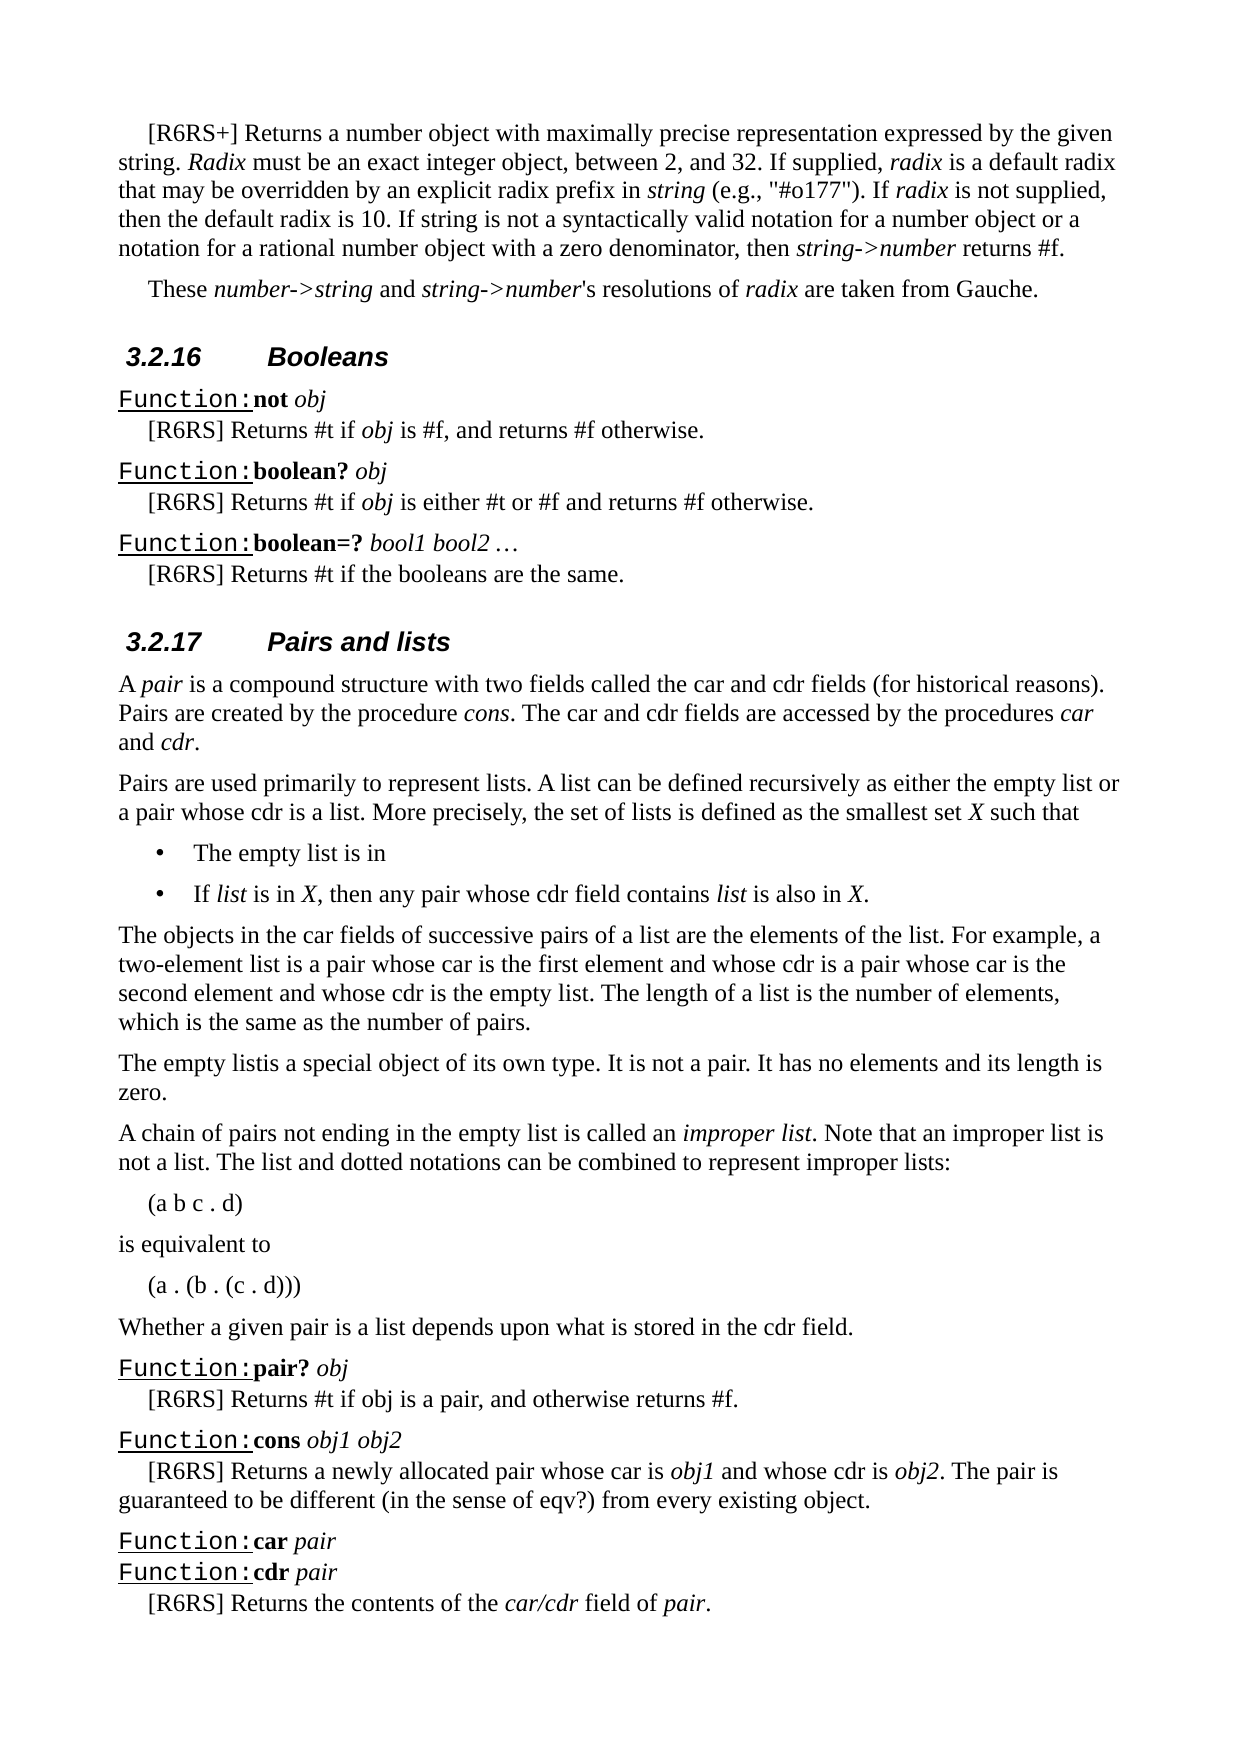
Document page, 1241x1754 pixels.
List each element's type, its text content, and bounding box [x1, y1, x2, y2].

text [R6RS] Returns #t if the booleans are the same. [118, 559, 1122, 588]
text Function:not obj [118, 384, 1122, 415]
list If list is in X, then any pair whose cdr field contains list is also in X. [156, 879, 1122, 908]
text Function:cons obj1 obj2 [118, 1425, 1122, 1456]
text Function:boolean? obj [118, 456, 1122, 487]
text The objects in the car fields of successive pairs of a list are the elements of the list. For example, a two-element list is a pair whose car is the first element and whose cdr is a pair whose car is the second element and whose cdr is the empty list. The length of a list is the number of elements, which is the same as the number of pairs. [118, 921, 1122, 1036]
text [R6RS] Returns #t if obj is #f, and returns #f otherwise. [118, 415, 1122, 444]
subtitle Booleans [118, 341, 1122, 372]
text Function:boolean=? bool1 bool2 … [118, 528, 1122, 559]
text Function:pair? obj [118, 1353, 1122, 1384]
text A chain of pairs not ending in the empty list is called an improper list. Note that an improper list is not a list. The list and dotted notations can be combined to represent improper lists: [118, 1118, 1122, 1176]
text [R6RS] Returns #t if obj is either #t or #f and returns #f otherwise. [118, 487, 1122, 516]
list The empty list is in [156, 838, 1122, 867]
text A pair is a compound structure with two fields called the car and cdr fields (for historical reasons). Pairs are created by the procedure cons. The car and cdr fields are accessed by the procedures car and cdr. [118, 669, 1122, 756]
text Whether a given pair is a list depends upon what is stored in the cdr field. [118, 1312, 1122, 1341]
text [R6RS] Returns the contents of the car/cdr field of pair. [118, 1588, 1122, 1616]
text The empty listis a special object of its own type. It is not a pair. It has no elements and its length is zero. [118, 1048, 1122, 1106]
text These number->string and string->number's resolutions of radix are taken from Gauche. [118, 274, 1122, 303]
text [R6RS+] Returns a number object with maximally precise representation expressed by the given string. Radix must be an exact integer object, between 2, and 32. If supplied, radix is a default radix that may be overridden by an explicit radix prefix in string (e.g., "#o177"). If radix is not supplied, then the default radix is 10. If string is not a syntactically valid notation for a number object or a notation for a rational number object with a zero denominator, then string->number returns #f. [118, 118, 1122, 262]
text (a b c . d) [118, 1188, 1122, 1217]
text is equivalent to [118, 1229, 1122, 1258]
text Pairs are used primarily to represent lists. A list can be defined recursively as either the empty list or a pair whose cdr is a list. More precisely, the set of lists is defined as the smallest set X such that [118, 768, 1122, 826]
subtitle Pairs and lists [118, 626, 1122, 657]
text [R6RS] Returns a newly allocated pair whose car is obj1 and whose cdr is obj2. The pair is guaranteed to be different (in the sense of eqv?) from every existing object. [118, 1456, 1122, 1513]
text Function:car pair [118, 1526, 1122, 1557]
text [R6RS] Returns #t if obj is a pair, and otherwise returns #f. [118, 1384, 1122, 1413]
text Function:cdr pair [118, 1557, 1122, 1588]
text (a . (b . (c . d))) [118, 1271, 1122, 1299]
